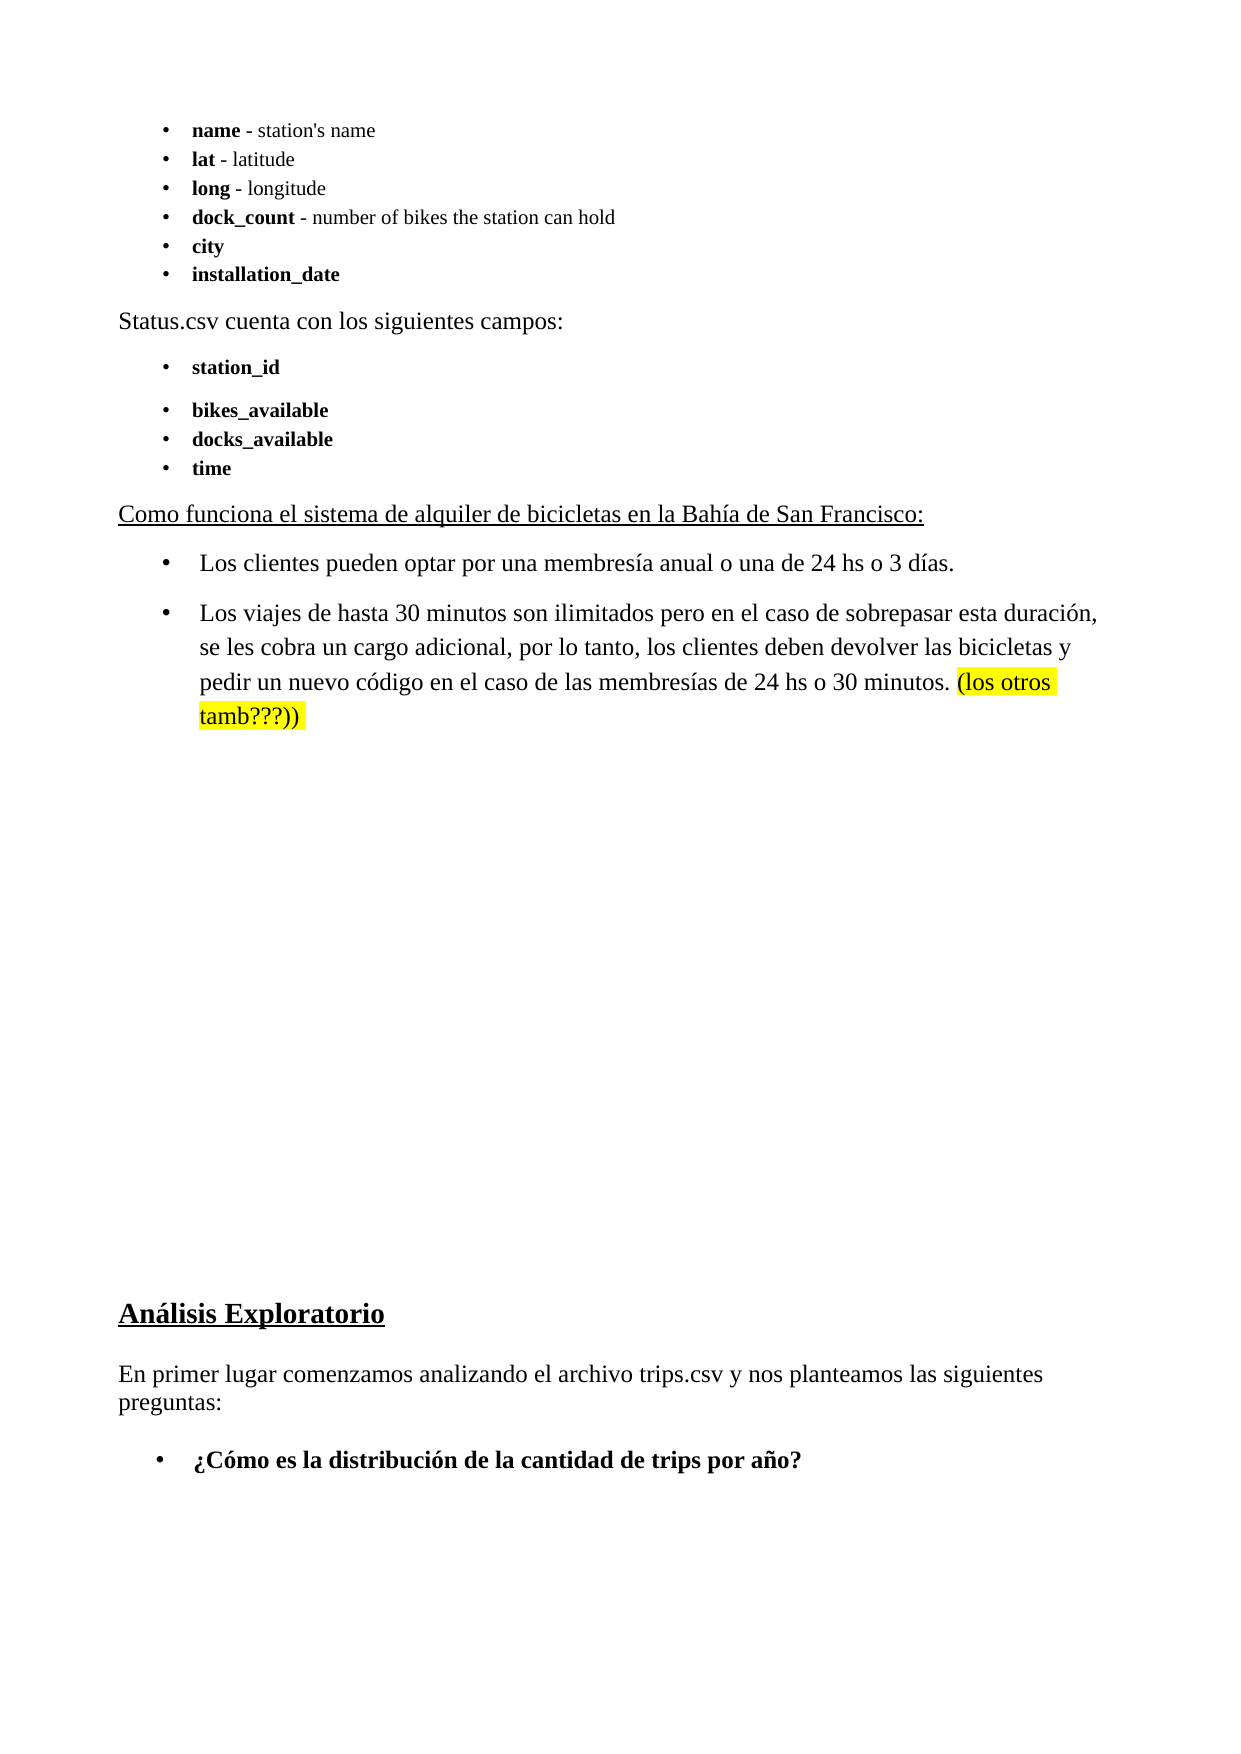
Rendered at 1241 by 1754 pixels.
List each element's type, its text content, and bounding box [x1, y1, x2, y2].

list installation_date [162, 262, 1122, 286]
list dock_count - number of bikes the station can hold [162, 205, 1122, 229]
list time [162, 456, 1122, 480]
text Análisis Exploratorio [118, 1296, 1122, 1330]
list Los viajes de hasta 30 minutos son ilimitados pero en el caso de sobrepasar esta duración, se les cobra un cargo adicional, por lo tanto, los clientes deben devolver las bicicletas y pedir un nuevo código en el caso de las membresías de 24 hs o 30 minutos. (los otros tamb???)) [162, 598, 1122, 730]
text En primer lugar comenzamos analizando el archivo trips.csv y nos planteamos las siguientes preguntas: [118, 1359, 1122, 1416]
list station_id [162, 355, 1122, 379]
list name - station's name [162, 118, 1122, 142]
list ¿Cómo es la distribución de la cantidad de trips por año? [156, 1445, 1122, 1474]
list city [162, 233, 1122, 258]
list lat - latitude [162, 147, 1122, 171]
list bikes_available [162, 398, 1122, 422]
text Status.csv cuenta con los siguientes campos: [118, 306, 1122, 334]
list long - longitude [162, 176, 1122, 200]
text Como funciona el sistema de alquiler de bicicletas en la Bahía de San Francisco: [118, 499, 1122, 528]
list Los clientes pueden optar por una membresía anual o una de 24 hs o 3 días. [162, 548, 1122, 577]
list docks_available [162, 427, 1122, 451]
